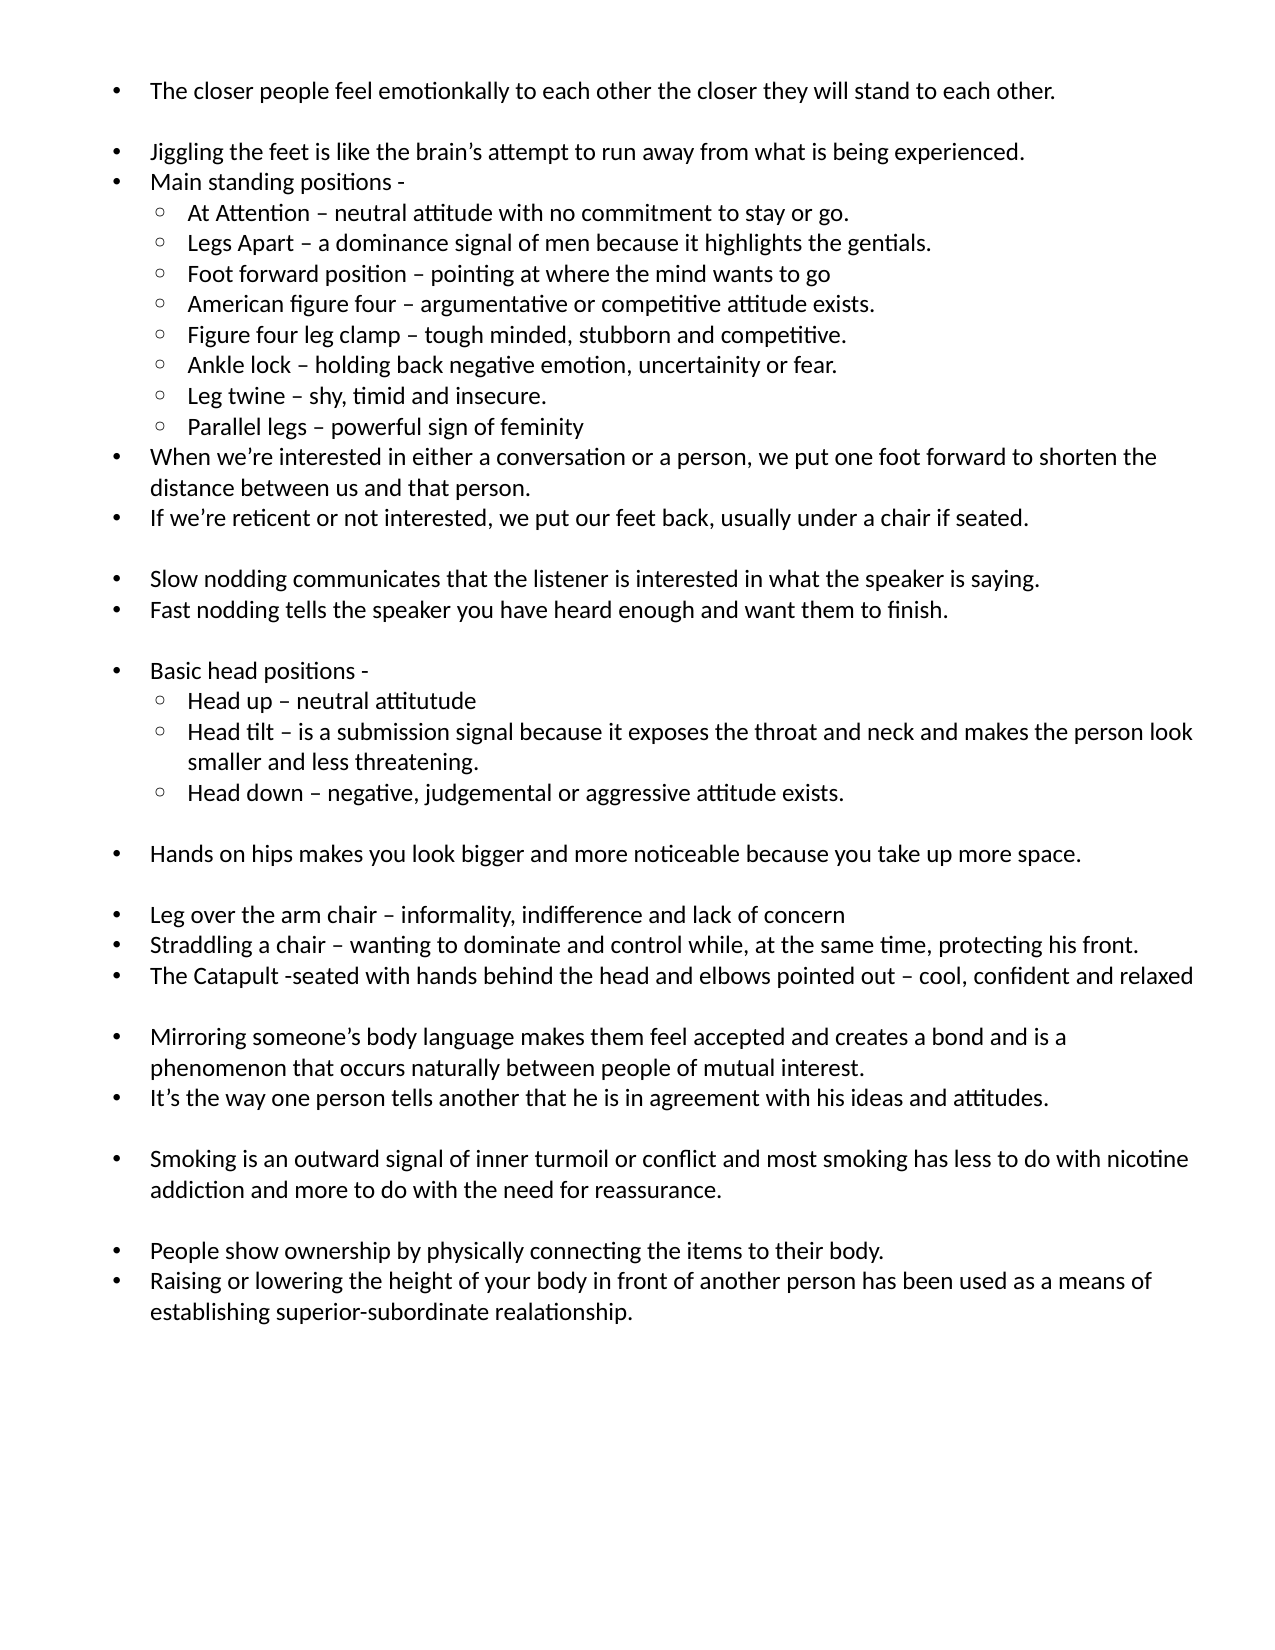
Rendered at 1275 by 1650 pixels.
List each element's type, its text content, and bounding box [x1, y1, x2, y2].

list Figure four leg clamp – tough minded, stubborn and competitive. [150, 319, 1200, 350]
list American figure four – argumentative or competitive attitude exists. [150, 289, 1200, 319]
list Head up – neutral attitutude [150, 685, 1200, 716]
list Basic head positions - [112, 655, 1200, 685]
list Jiggling the feet is like the brain’s attempt to run away from what is being experienced. [112, 136, 1200, 167]
list Head down – negative, judgemental or aggressive attitude exists. [150, 777, 1200, 807]
list The Catapult -seated with hands behind the head and elbows pointed out – cool, confident and relaxed [112, 960, 1200, 991]
list People show ownership by physically connecting the items to their body. [112, 1235, 1200, 1265]
list When we’re interested in either a conversation or a person, we put one foot forward to shorten the distance between us and that person. [112, 441, 1200, 502]
list Slow nodding communicates that the listener is interested in what the speaker is saying. [112, 563, 1200, 594]
list The closer people feel emotionkally to each other the closer they will stand to each other. [112, 75, 1200, 106]
list Hands on hips makes you look bigger and more noticeable because you take up more space. [112, 838, 1200, 868]
list Smoking is an outward signal of inner turmoil or conflict and most smoking has less to do with nicotine addiction and more to do with the need for reassurance. [112, 1143, 1200, 1204]
list Ankle lock – holding back negative emotion, uncertainity or fear. [150, 350, 1200, 380]
list Head tilt – is a submission signal because it exposes the throat and neck and makes the person look smaller and less threatening. [150, 716, 1200, 777]
list Foot forward position – pointing at where the mind wants to go [150, 258, 1200, 289]
list Leg twine – shy, timid and insecure. [150, 380, 1200, 411]
list Raising or lowering the height of your body in front of another person has been used as a means of establishing superior-subordinate realationship. [112, 1265, 1200, 1326]
list Mirroring someone’s body language makes them feel accepted and creates a bond and is a phenomenon that occurs naturally between people of mutual interest. [112, 1021, 1200, 1082]
list Straddling a chair – wanting to dominate and control while, at the same time, protecting his front. [112, 929, 1200, 960]
list It’s the way one person tells another that he is in agreement with his ideas and attitudes. [112, 1082, 1200, 1113]
list If we’re reticent or not interested, we put our feet back, usually under a chair if seated. [112, 502, 1200, 533]
list Leg over the arm chair – informality, indifference and lack of concern [112, 899, 1200, 929]
list Legs Apart – a dominance signal of men because it highlights the gentials. [150, 228, 1200, 258]
list Fast nodding tells the speaker you have heard enough and want them to finish. [112, 594, 1200, 624]
list Main standing positions - [112, 167, 1200, 197]
list Parallel legs – powerful sign of feminity [150, 411, 1200, 441]
list At Attention – neutral attitude with no commitment to stay or go. [150, 197, 1200, 228]
